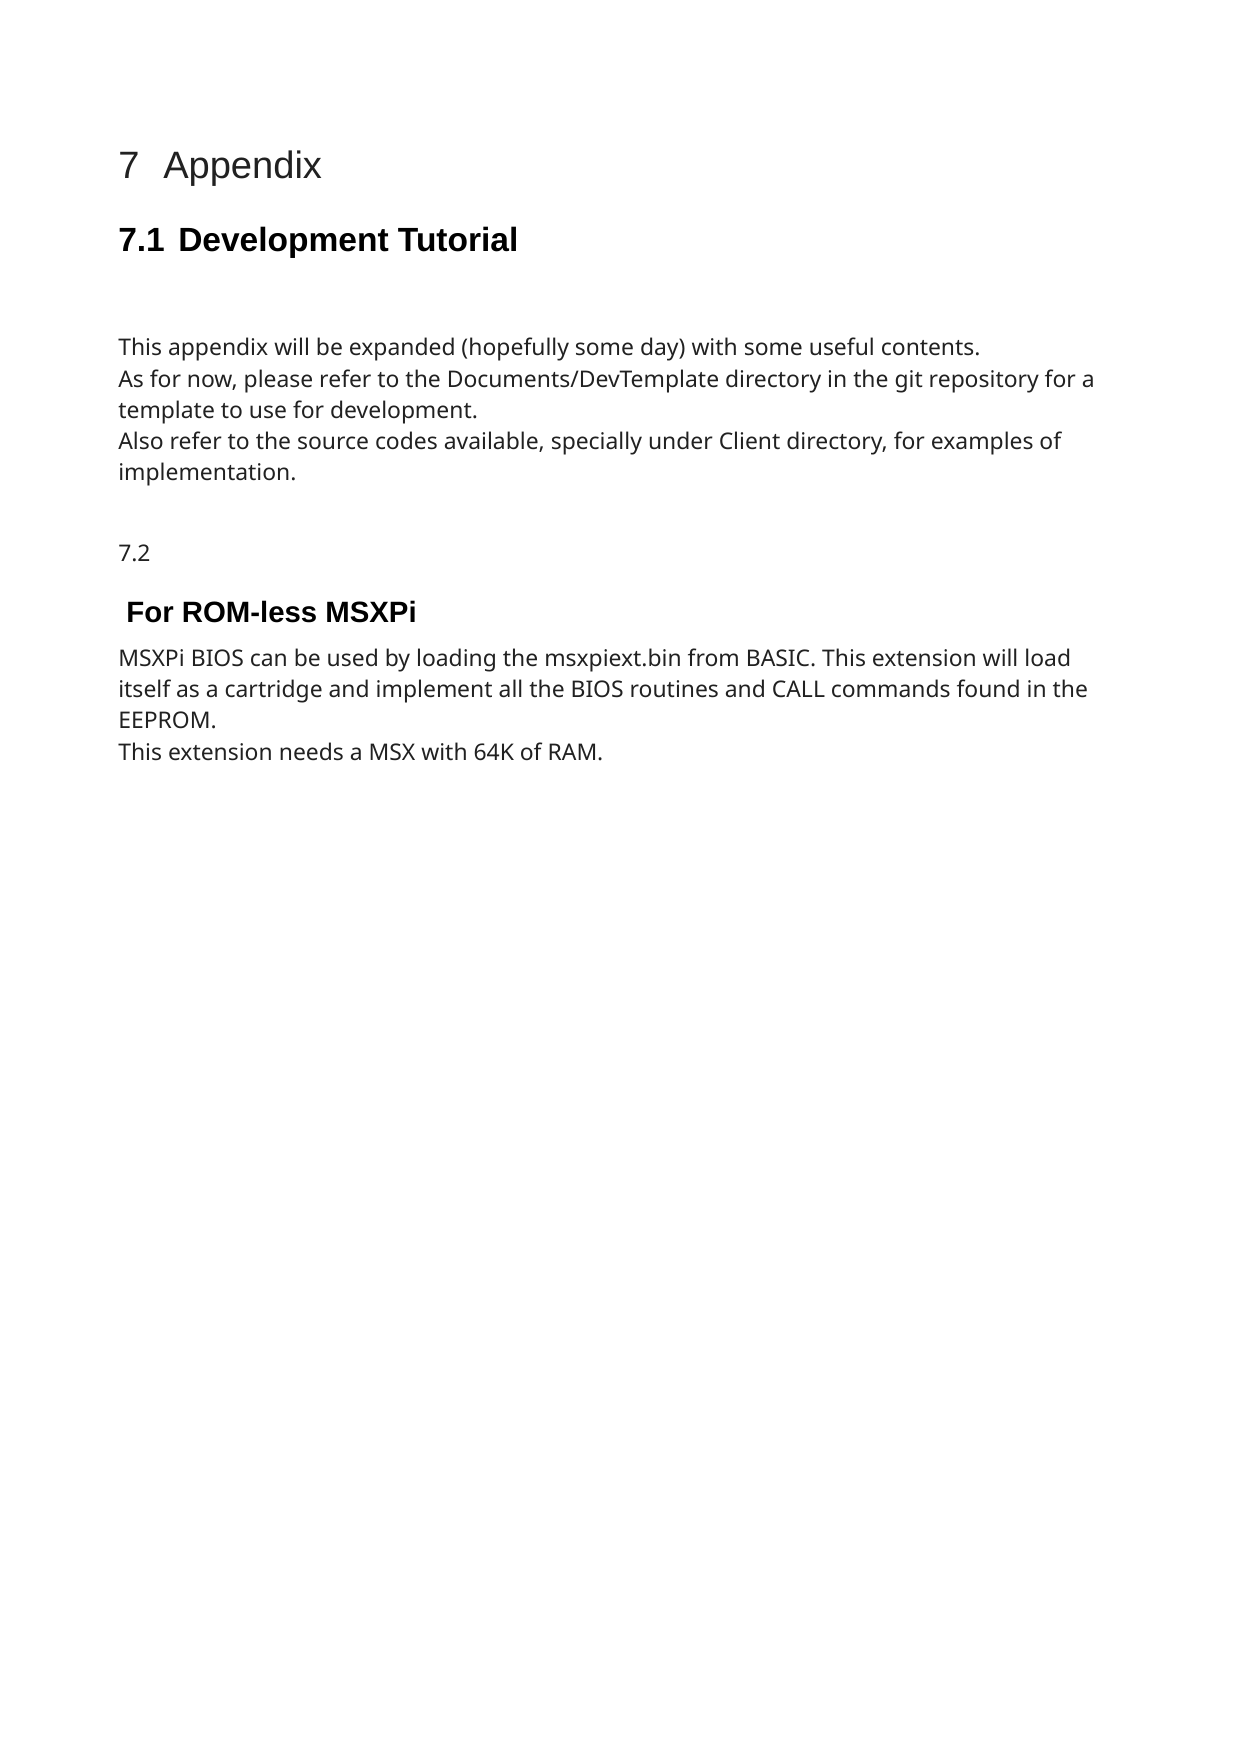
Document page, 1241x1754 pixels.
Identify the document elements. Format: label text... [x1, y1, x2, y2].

subtitle For ROM-less MSXPi [118, 595, 1122, 629]
text As for now, please refer to the Documents/DevTemplate directory in the git repository for a template to use for development. [118, 363, 1122, 425]
text This appendix will be expanded (hopefully some day) with some useful contents. [118, 303, 1122, 363]
text MSXPi BIOS can be used by loading the msxpiext.bin from BASIC. This extension will load itself as a cartridge and implement all the BIOS routines and CALL commands found in the EEPROM. This extension needs a MSX with 64K of RAM. [118, 642, 1122, 767]
text Also refer to the source codes available, specially under Client directory, for examples of implementation. [118, 425, 1122, 488]
subtitle Development Tutorial [118, 220, 1122, 259]
subtitle Appendix [118, 143, 1122, 187]
